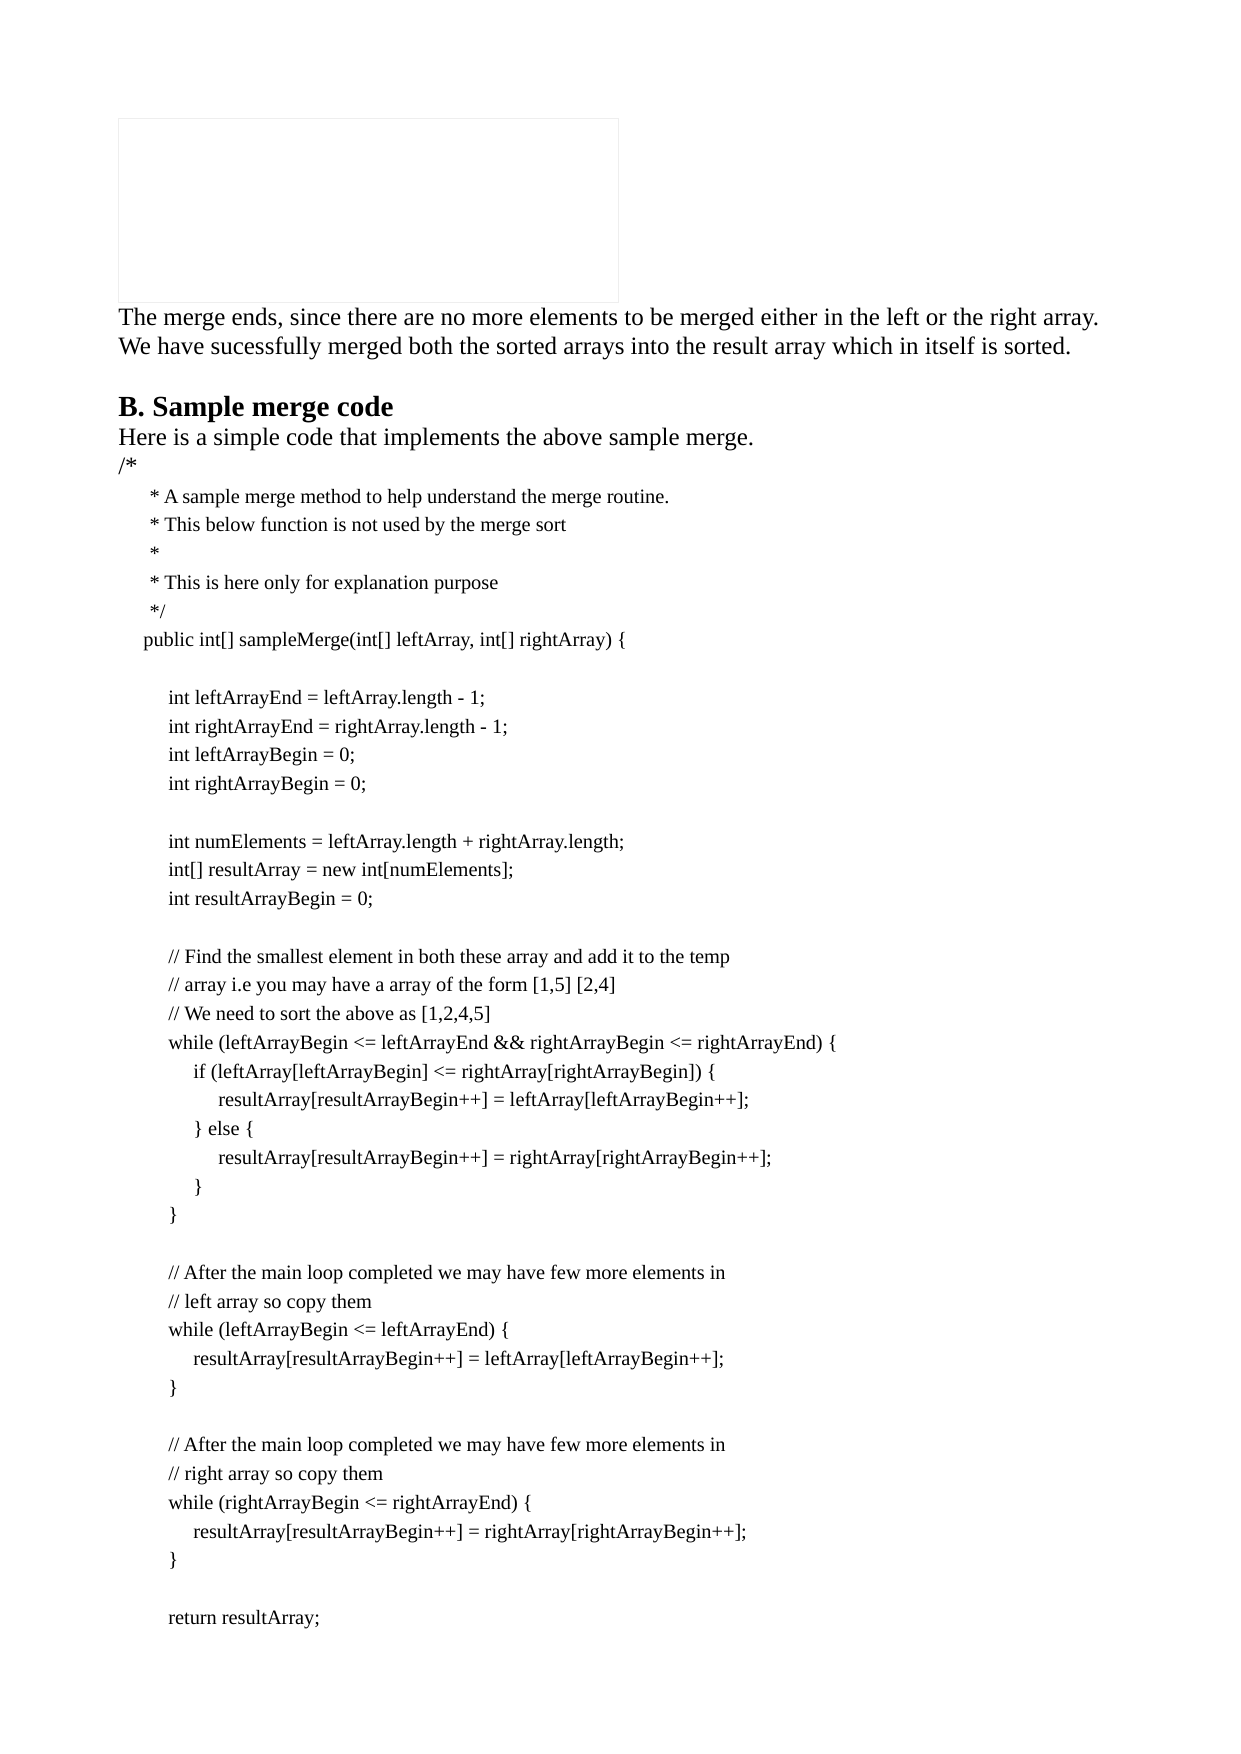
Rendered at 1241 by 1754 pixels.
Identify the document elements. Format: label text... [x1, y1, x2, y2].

text int rightArrayEnd = rightArray.length - 1; [118, 710, 1122, 738]
text resultArray[resultArrayBegin++] = leftArray[leftArrayBegin++]; [118, 1342, 1122, 1371]
text * This below function is not used by the merge sort [118, 508, 1122, 537]
text int leftArrayBegin = 0; [118, 738, 1122, 767]
text while (leftArrayBegin <= leftArrayEnd && rightArrayBegin <= rightArrayEnd) { [118, 1026, 1122, 1055]
text resultArray[resultArrayBegin++] = rightArray[rightArrayBegin++]; [118, 1141, 1122, 1170]
text // left array so copy them [118, 1285, 1122, 1313]
text int rightArrayBegin = 0; [118, 767, 1122, 796]
text } [118, 1371, 1122, 1400]
text int[] resultArray = new int[numElements]; [118, 853, 1122, 882]
text int resultArrayBegin = 0; [118, 882, 1122, 911]
text while (leftArrayBegin <= leftArrayEnd) { [118, 1313, 1122, 1342]
text if (leftArray[leftArrayBegin] <= rightArray[rightArrayBegin]) { [118, 1055, 1122, 1083]
text return resultArray; [118, 1601, 1122, 1630]
text } [118, 1170, 1122, 1198]
text resultArray[resultArrayBegin++] = rightArray[rightArrayBegin++]; [118, 1515, 1122, 1543]
text int numElements = leftArray.length + rightArray.length; [118, 825, 1122, 853]
text } else { [118, 1112, 1122, 1141]
text } [118, 1198, 1122, 1227]
text // right array so copy them [118, 1457, 1122, 1486]
text resultArray[resultArrayBegin++] = leftArray[leftArrayBegin++]; [118, 1083, 1122, 1112]
text * This is here only for explanation purpose [118, 566, 1122, 595]
text /* [118, 451, 1122, 480]
text public int[] sampleMerge(int[] leftArray, int[] rightArray) { [118, 623, 1122, 652]
text while (rightArrayBegin <= rightArrayEnd) { [118, 1486, 1122, 1515]
text // After the main loop completed we may have few more elements in [118, 1256, 1122, 1285]
text // After the main loop completed we may have few more elements in [118, 1428, 1122, 1457]
text // Find the smallest element in both these array and add it to the temp [118, 940, 1122, 968]
text * [118, 537, 1122, 566]
text int leftArrayEnd = leftArray.length - 1; [118, 681, 1122, 710]
text // array i.e you may have a array of the form [1,5] [2,4] [118, 968, 1122, 997]
text The merge ends, since there are no more elements to be merged either in the left or the right array. We have sucessfully merged both the sorted arrays into the result array which in itself is sorted. B. Sample merge code Here is a simple code that implements the above sample merge. [118, 302, 1122, 451]
text */ [118, 595, 1122, 623]
text } [118, 1543, 1122, 1572]
text // We need to sort the above as [1,2,4,5] [118, 997, 1122, 1026]
text * A sample merge method to help understand the merge routine. [118, 480, 1122, 508]
